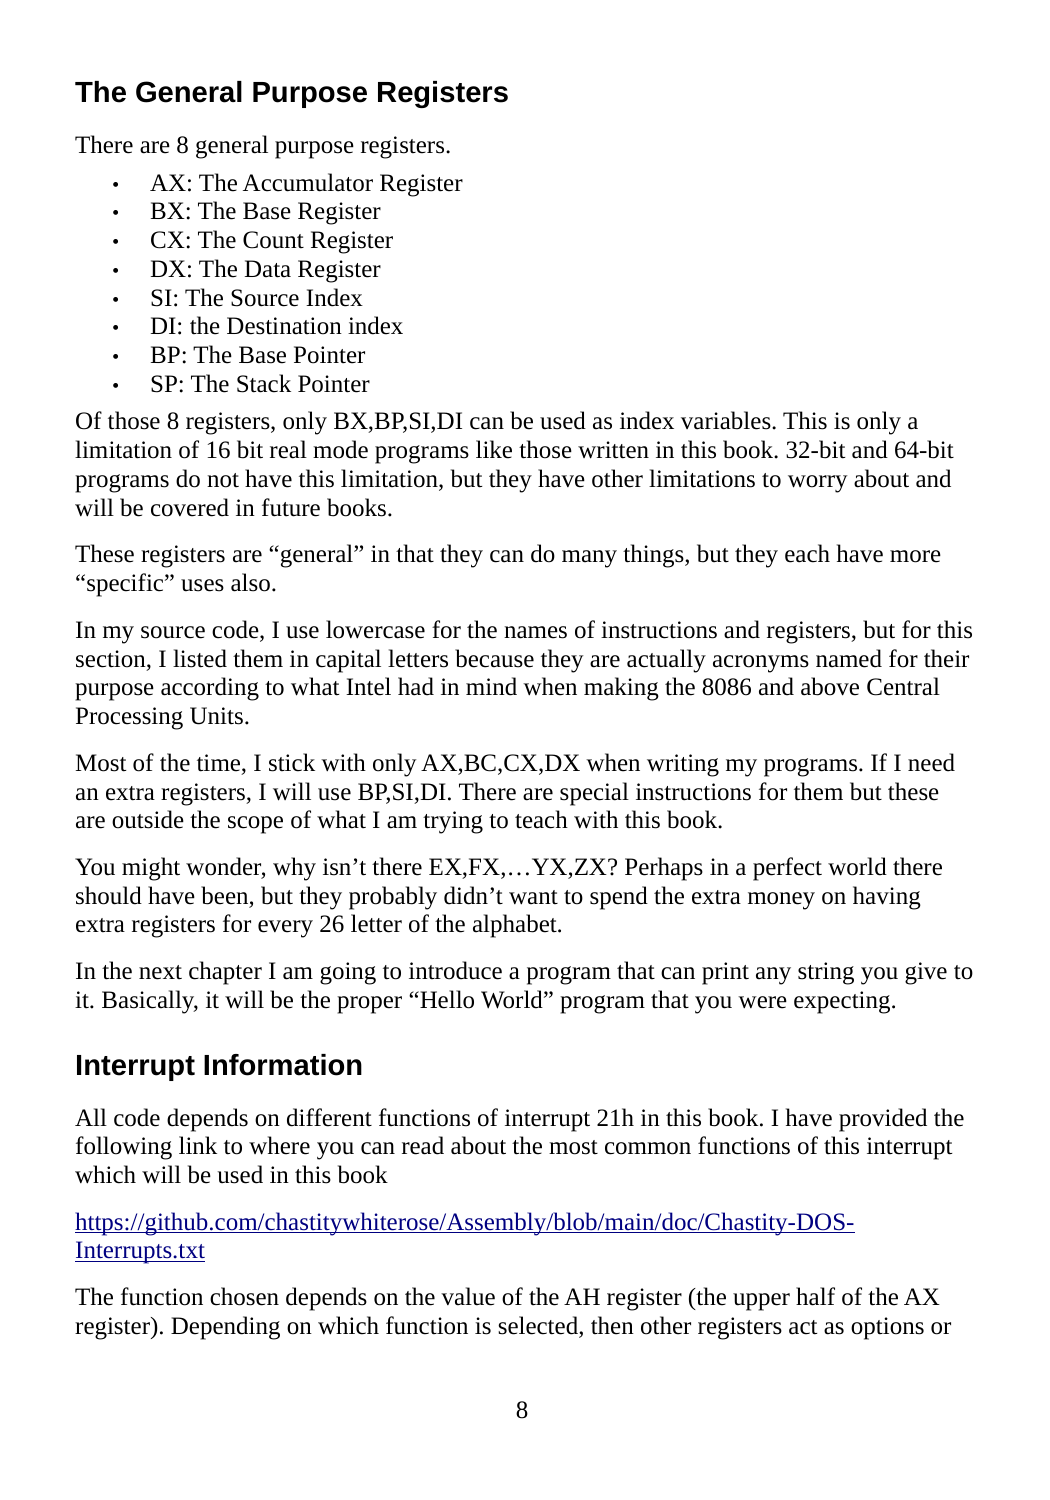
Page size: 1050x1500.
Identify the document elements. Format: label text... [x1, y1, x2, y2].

text There are 8 general purpose registers. [75, 130, 975, 159]
list DX: The Data Register [112, 254, 975, 283]
text In my source code, I use lowercase for the names of instructions and registers, but for this section, I listed them in capital letters because they are actually acronyms named for their purpose according to what Intel had in mind when making the 8086 and above Central Processing Units. [75, 615, 975, 730]
text The function chosen depends on the value of the AH register (the upper half of the AX register). Depending on which function is selected, then other registers act as options or [75, 1282, 975, 1340]
list DI: the Destination index [112, 311, 975, 340]
list SP: The Stack Pointer [112, 369, 975, 398]
list SI: The Source Index [112, 283, 975, 311]
text In the next chapter I am going to introduce a program that can print any string you give to it. Basically, it will be the proper “Hello World” program that you were expecting. [75, 956, 975, 1014]
text https://github.com/chastitywhiterose/Assembly/blob/main/doc/Chastity-DOS-Interrupts.txt [75, 1207, 975, 1264]
list BP: The Base Pointer [112, 340, 975, 369]
text All code depends on different functions of interrupt 21h in this book. I have provided the following link to where you can read about the most common functions of this interrupt which will be used in this book [75, 1103, 975, 1189]
list CX: The Count Register [112, 225, 975, 254]
list BX: The Base Register [112, 196, 975, 225]
text Most of the time, I stick with only AX,BC,CX,DX when writing my programs. If I need an extra registers, I will use BP,SI,DI. There are special instructions for them but these are outside the scope of what I am trying to teach with this book. [75, 748, 975, 834]
text Of those 8 registers, only BX,BP,SI,DI can be used as index variables. This is only a limitation of 16 bit real mode programs like those written in this book. 32-bit and 64-bit programs do not have this limitation, but they have other limitations to worry about and will be covered in future books. [75, 407, 975, 522]
subtitle Interrupt Information [75, 1048, 975, 1081]
text You might wonder, why isn’t there EX,FX,…YX,ZX? Perhaps in a perfect world there should have been, but they probably didn’t want to spend the extra money on having extra registers for every 26 letter of the alphabet. [75, 852, 975, 938]
list AX: The Accumulator Register [112, 168, 975, 196]
text These registers are “general” in that they can do many things, but they each have more “specific” uses also. [75, 539, 975, 597]
subtitle The General Purpose Registers [75, 75, 975, 108]
